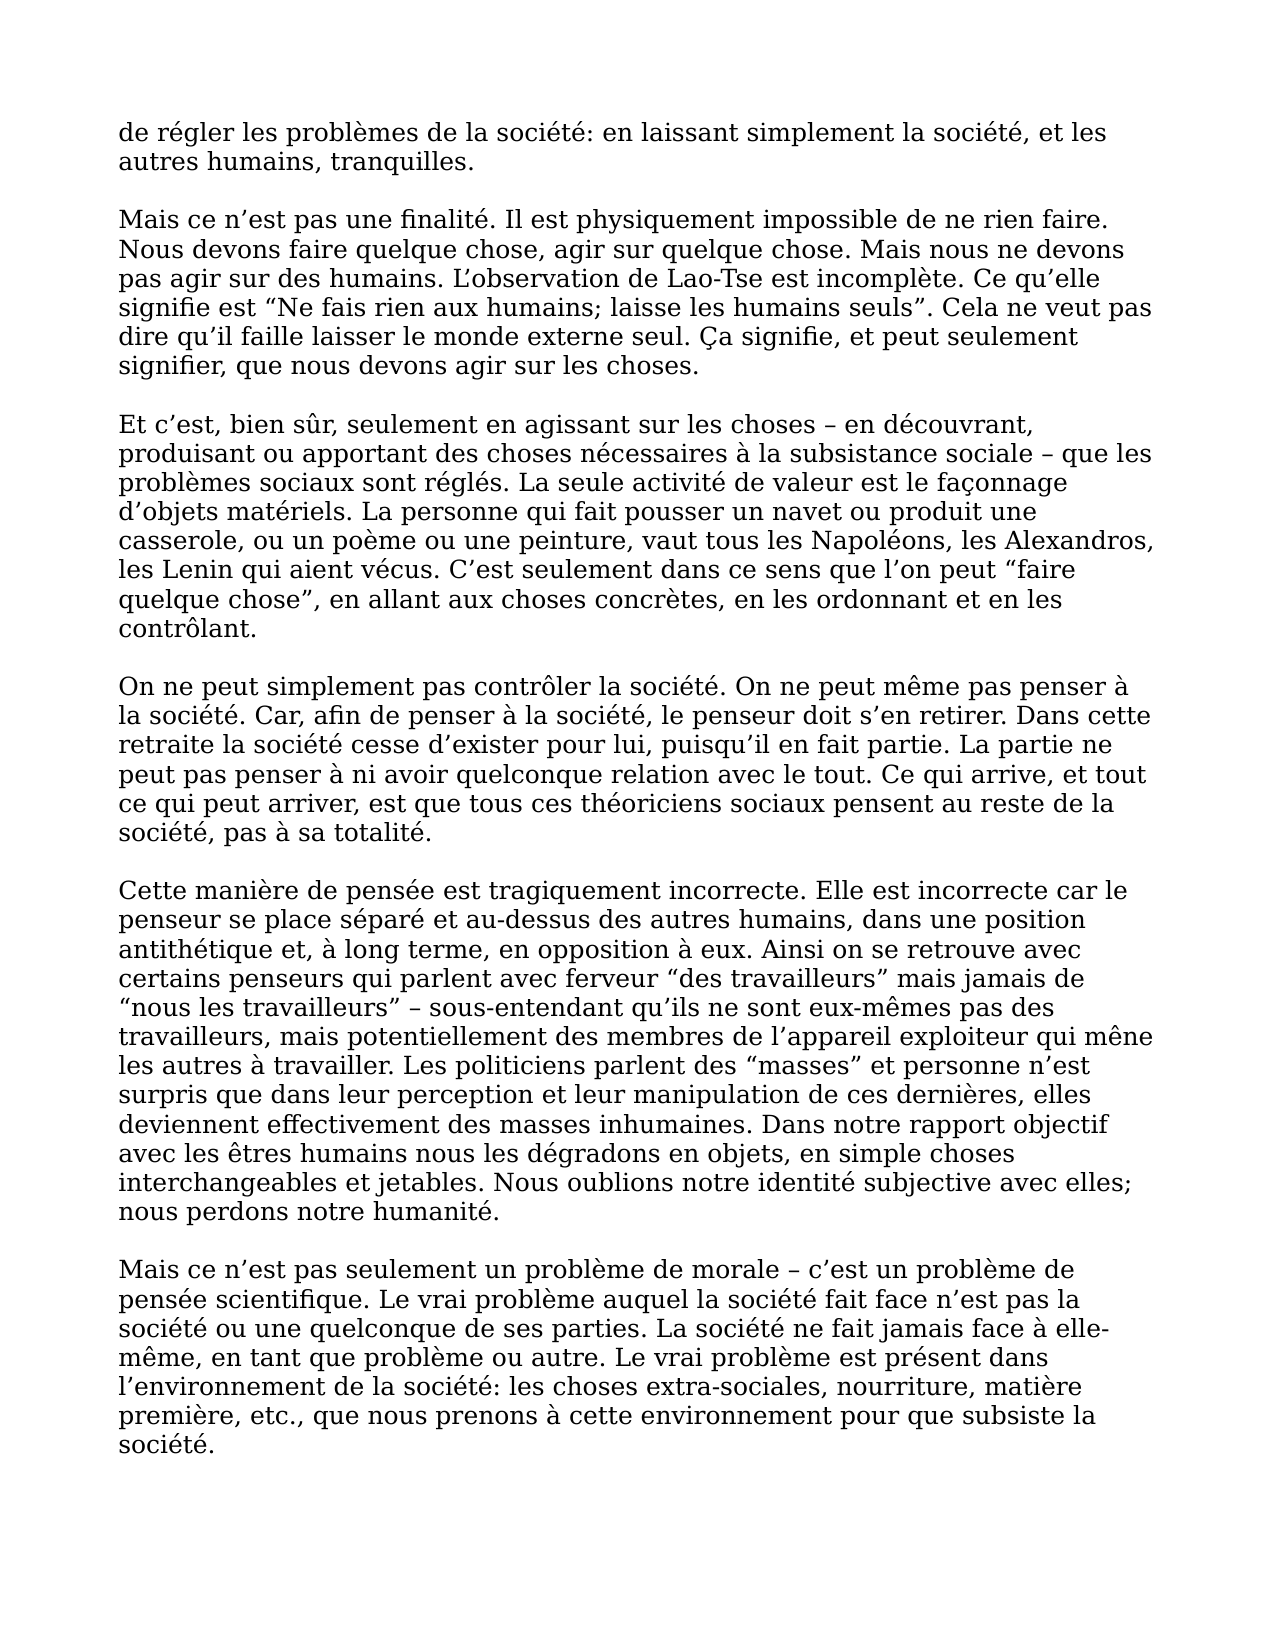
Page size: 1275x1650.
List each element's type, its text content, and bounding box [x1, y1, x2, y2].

text Mais ce n’est pas une finalité. Il est physiquement impossible de ne rien faire. Nous devons faire quelque chose, agir sur quelque chose. Mais nous ne devons pas agir sur des humains. L’observation de Lao-Tse est incomplète. Ce qu’elle signifie est “Ne fais rien aux humains; laisse les humains seuls”. Cela ne veut pas dire qu’il faille laisser le monde externe seul. Ça signifie, et peut seulement signifier, que nous devons agir sur les choses. [118, 206, 1157, 381]
text Cette manière de pensée est tragiquement incorrecte. Elle est incorrecte car le penseur se place séparé et au-dessus des autres humains, dans une position antithétique et, à long terme, en opposition à eux. Ainsi on se retrouve avec certains penseurs qui parlent avec ferveur “des travailleurs” mais jamais de “nous les travailleurs” – sous-entendant qu’ils ne sont eux-mêmes pas des travailleurs, mais potentiellement des membres de l’appareil exploiteur qui mêne les autres à travailler. Les politiciens parlent des “masses” et personne n’est surpris que dans leur perception et leur manipulation de ces dernières, elles deviennent effectivement des masses inhumaines. Dans notre rapport objectif avec les êtres humains nous les dégradons en objets, en simple choses interchangeables et jetables. Nous oublions notre identité subjective avec elles; nous perdons notre humanité. [118, 876, 1157, 1226]
text de régler les problèmes de la société: en laissant simplement la société, et les autres humains, tranquilles. [118, 118, 1157, 176]
text On ne peut simplement pas contrôler la société. On ne peut même pas penser à la société. Car, afin de penser à la société, le penseur doit s’en retirer. Dans cette retraite la société cesse d’exister pour lui, puisqu’il en fait partie. La partie ne peut pas penser à ni avoir quelconque relation avec le tout. Ce qui arrive, et tout ce qui peut arriver, est que tous ces théoriciens sociaux pensent au reste de la société, pas à sa totalité. [118, 672, 1157, 847]
text Mais ce n’est pas seulement un problème de morale – c’est un problème de pensée scientifique. Le vrai problème auquel la société fait face n’est pas la société ou une quelconque de ses parties. La société ne fait jamais face à elle-même, en tant que problème ou autre. Le vrai problème est présent dans l’environnement de la société: les choses extra-sociales, nourriture, matière première, etc., que nous prenons à cette environnement pour que subsiste la société. [118, 1256, 1157, 1460]
text Et c’est, bien sûr, seulement en agissant sur les choses – en découvrant, produisant ou apportant des choses nécessaires à la subsistance sociale – que les problèmes sociaux sont réglés. La seule activité de valeur est le façonnage d’objets matériels. La personne qui fait pousser un navet ou produit une casserole, ou un poème ou une peinture, vaut tous les Napoléons, les Alexandros, les Lenin qui aient vécus. C’est seulement dans ce sens que l’on peut “faire quelque chose”, en allant aux choses concrètes, en les ordonnant et en les contrôlant. [118, 410, 1157, 643]
